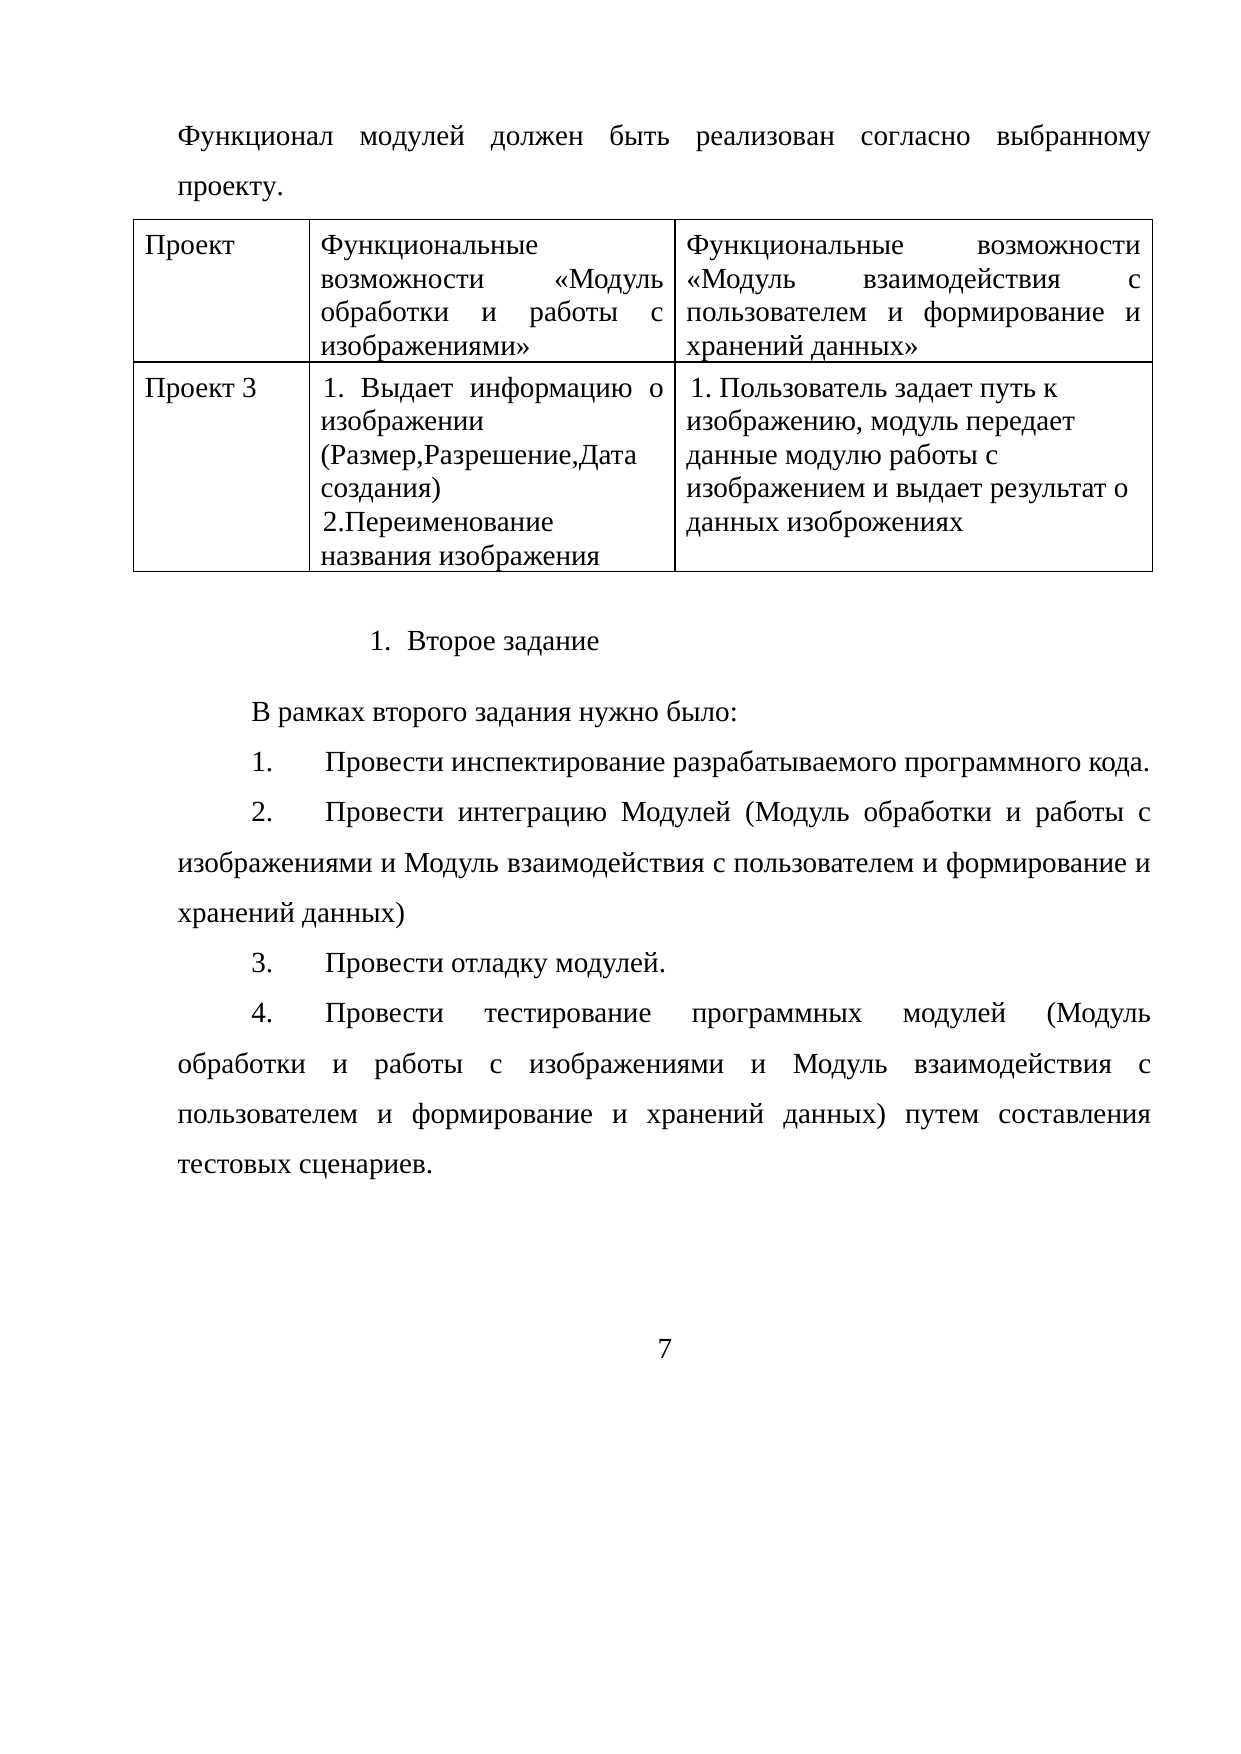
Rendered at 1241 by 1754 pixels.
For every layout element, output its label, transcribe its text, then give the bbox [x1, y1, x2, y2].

list Второе задание [369, 623, 1152, 656]
text Функционал модулей должен быть реализован согласно выбранному проекту. [177, 118, 1152, 202]
text В рамках второго задания нужно было: [177, 694, 1152, 727]
text 1. Провести инспектирование разрабатываемого программного кода. [177, 744, 1152, 778]
table_header Функциональные возможности «Модуль обработки и работы с изображениями» [310, 220, 674, 361]
table_cell 1. Выдает информацию о изображении (Размер,Разрешение,Дата создания) 2.Переименование названия изображения [310, 363, 674, 571]
text 3. Провести отладку модулей. [177, 945, 1152, 979]
table_header Функциональные возможности «Модуль взаимодействия с пользователем и формирование и хранений данных» [676, 220, 1152, 361]
text 4. Провести тестирование программных модулей (Модуль обработки и работы с изображениями и Модуль взаимодействия с пользователем и формирование и хранений данных) путем составления тестовых сценариев. [177, 996, 1152, 1180]
text 2. Провести интеграцию Модулей (Модуль обработки и работы с изображениями и Модуль взаимодействия с пользователем и формирование и хранений данных) [177, 794, 1152, 928]
table_header Проект [134, 220, 309, 361]
table_cell 1. Пользователь задает путь к изображению, модуль передает данные модулю работы с изображением и выдает результат о данных изоброжениях [676, 363, 1152, 571]
text 7 [177, 1331, 1152, 1364]
table_cell Проект 3 [134, 363, 309, 571]
